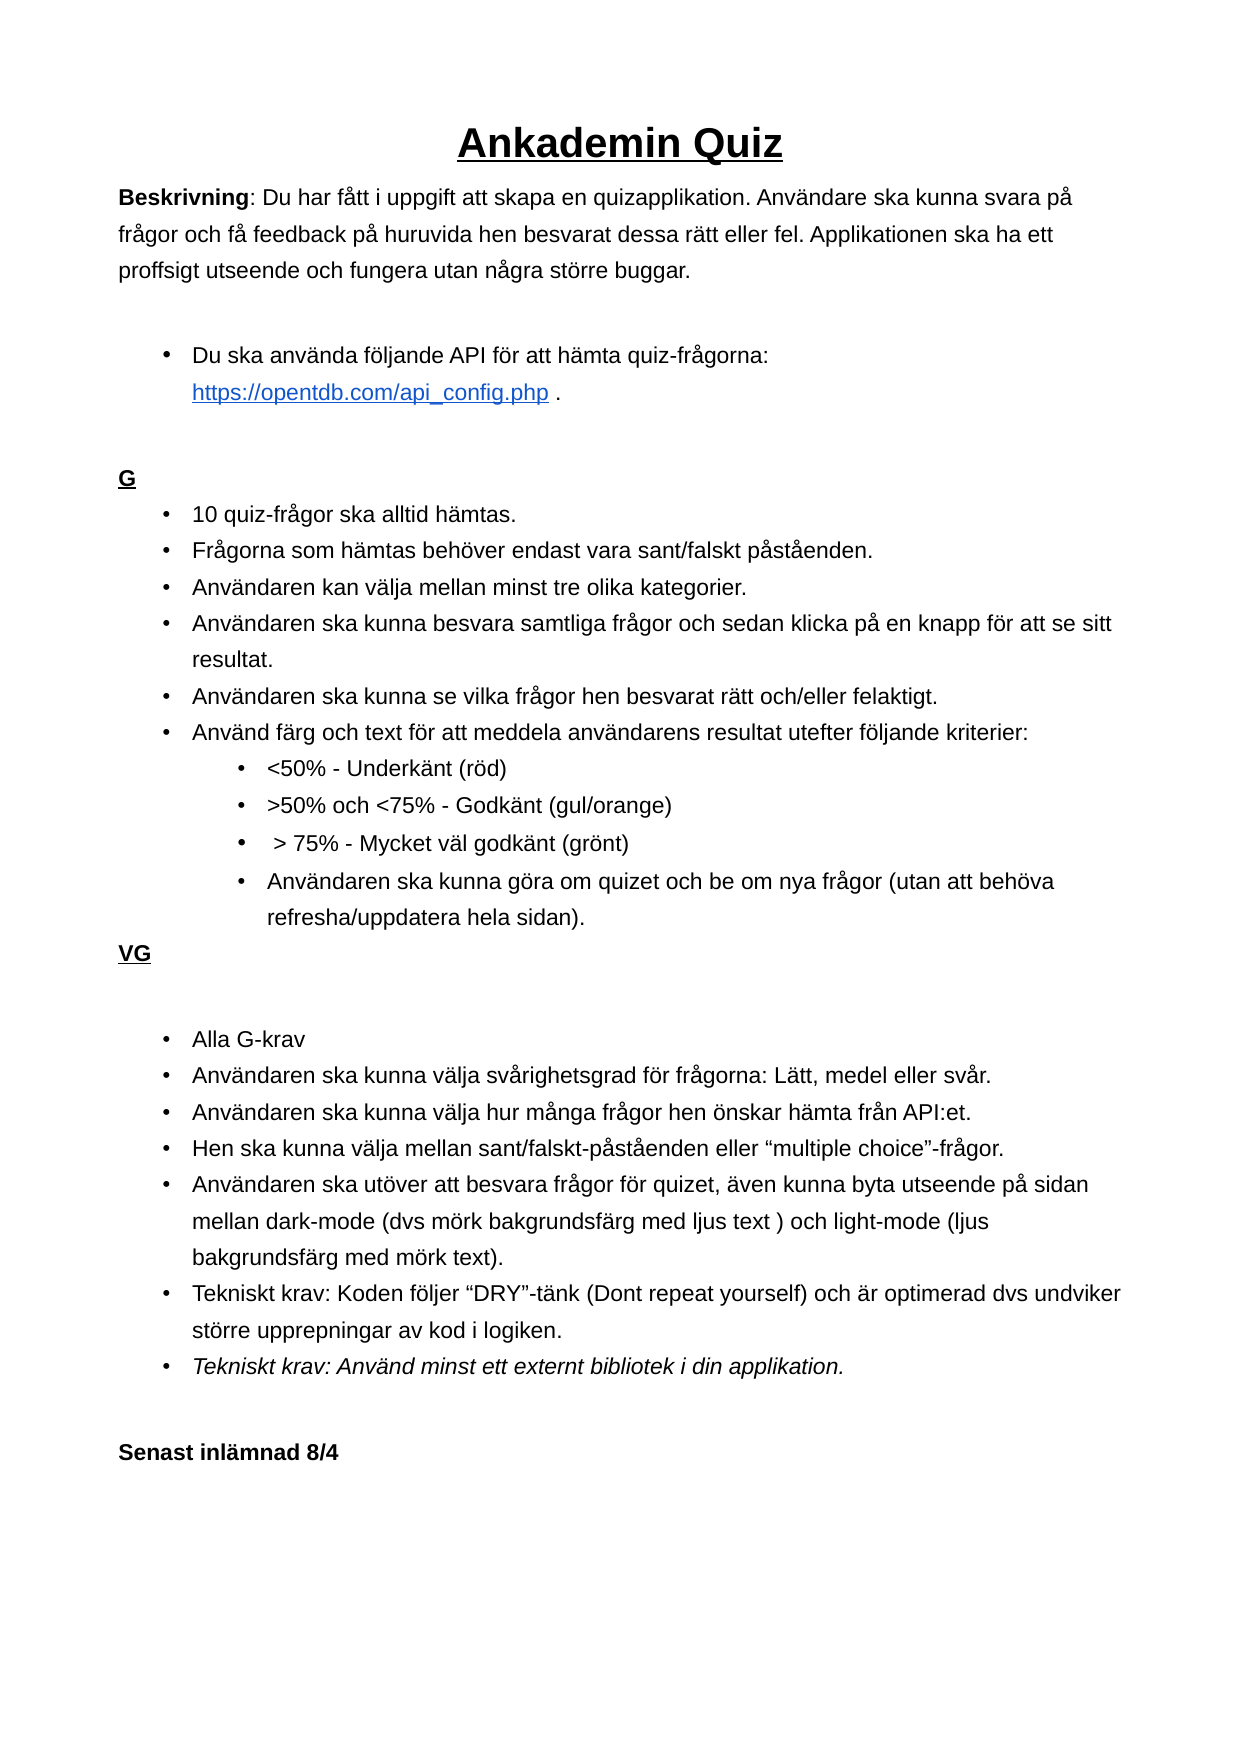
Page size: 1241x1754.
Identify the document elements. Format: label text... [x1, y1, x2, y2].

text Beskrivning: Du har fått i uppgift att skapa en quizapplikation. Användare ska kunna svara på frågor och få feedback på huruvida hen besvarat dessa rätt eller fel. Applikationen ska ha ett proffsigt utseende och fungera utan några större buggar. [118, 184, 1122, 283]
text G [118, 464, 1122, 491]
list Du ska använda följande API för att hämta quiz-frågorna: https://opentdb.com/api_config.php . [162, 342, 1122, 406]
list Hen ska kunna välja mellan sant/falskt-påståenden eller “multiple choice”-frågor. [162, 1135, 1122, 1161]
list Användaren ska kunna välja hur många frågor hen önskar hämta från API:et. [162, 1098, 1122, 1125]
list Tekniskt krav: Använd minst ett externt bibliotek i din applikation. [162, 1353, 1122, 1379]
list > 75% - Mycket väl godkänt (grönt) [237, 828, 1122, 857]
list <50% - Underkänt (röd) [237, 755, 1122, 782]
text VG [118, 940, 1122, 967]
list Användaren kan välja mellan minst tre olika kategorier. [162, 574, 1122, 600]
list Användaren ska kunna välja svårighetsgrad för frågorna: Lätt, medel eller svår. [162, 1062, 1122, 1088]
list Användaren ska kunna se vilka frågor hen besvarat rätt och/eller felaktigt. [162, 683, 1122, 709]
text Ankademin Quiz [118, 118, 1122, 166]
list >50% och <75% - Godkänt (gul/orange) [237, 792, 1122, 818]
list Tekniskt krav: Koden följer “DRY”-tänk (Dont repeat yourself) och är optimerad dvs undviker större upprepningar av kod i logiken. [162, 1280, 1122, 1343]
list Alla G-krav [162, 1026, 1122, 1052]
list Användaren ska utöver att besvara frågor för quizet, även kunna byta utseende på sidan mellan dark-mode (dvs mörk bakgrundsfärg med ljus text ) och light-mode (ljus bakgrundsfärg med mörk text). [162, 1171, 1122, 1270]
text Senast inlämnad 8/4 [118, 1438, 1122, 1465]
list Frågorna som hämtas behöver endast vara sant/falskt påståenden. [162, 537, 1122, 564]
list Användaren ska kunna besvara samtliga frågor och sedan klicka på en knapp för att se sitt resultat. [162, 610, 1122, 673]
list Använd färg och text för att meddela användarens resultat utefter följande kriterier: [162, 719, 1122, 745]
list 10 quiz-frågor ska alltid hämtas. [162, 501, 1122, 527]
list Användaren ska kunna göra om quizet och be om nya frågor (utan att behöva refresha/uppdatera hela sidan). [237, 868, 1122, 930]
